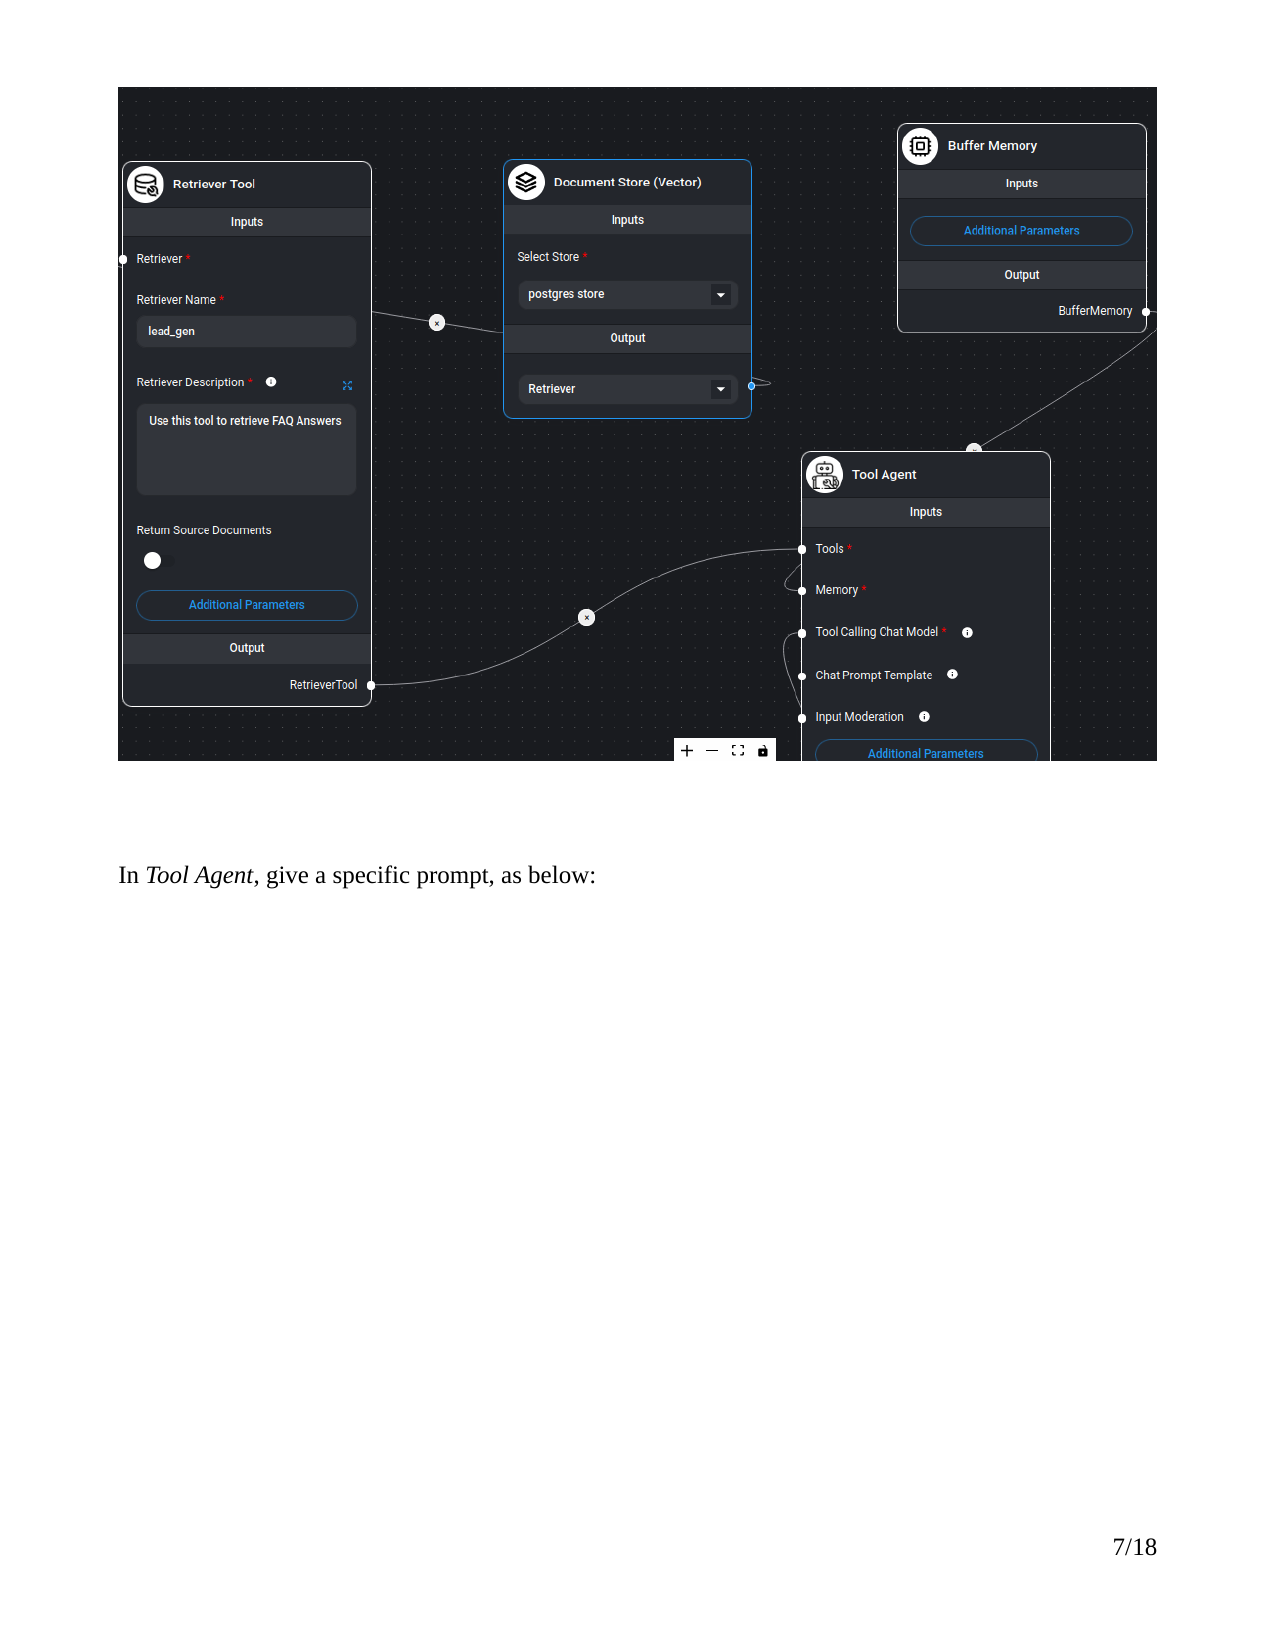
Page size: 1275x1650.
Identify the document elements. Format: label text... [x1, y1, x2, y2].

text In Tool Agent, give a specific prompt, as below: [118, 860, 1157, 889]
